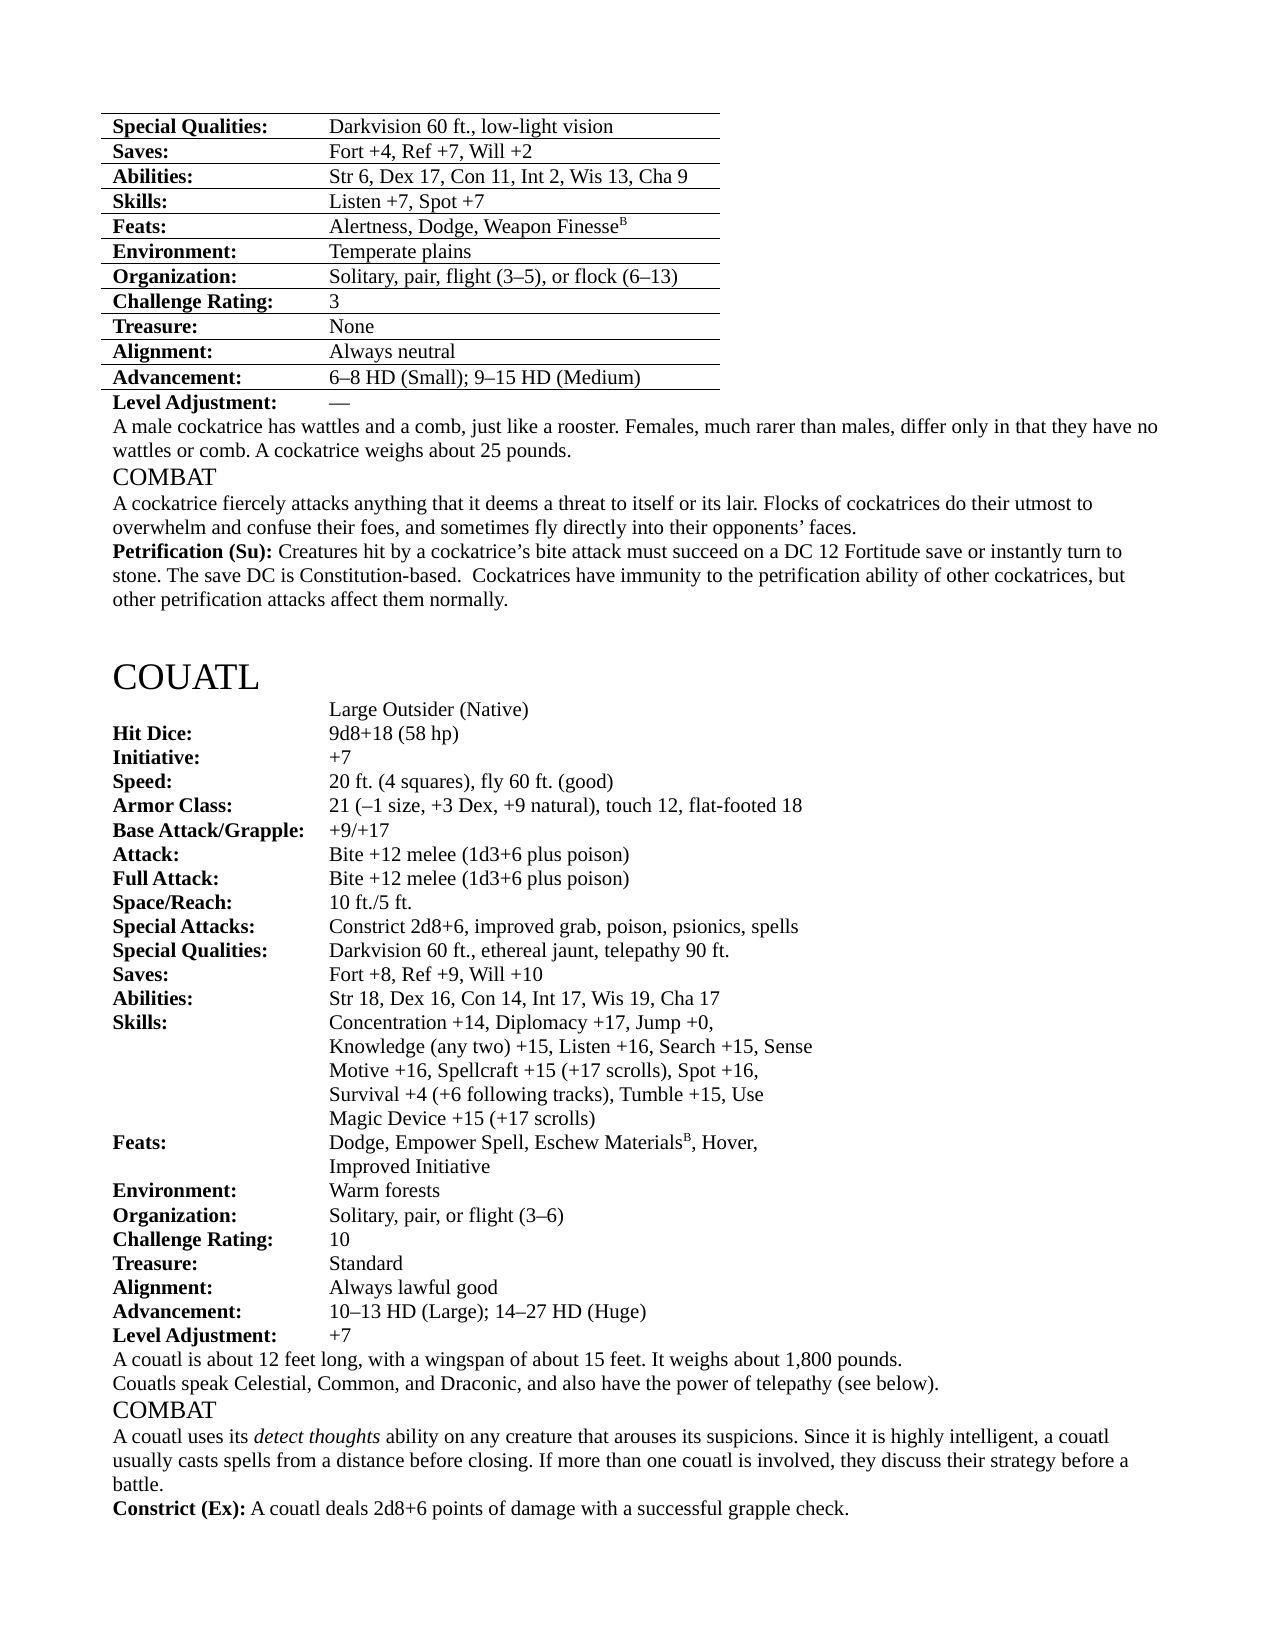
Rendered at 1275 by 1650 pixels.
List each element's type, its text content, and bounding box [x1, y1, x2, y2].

table_cell Challenge Rating: [101, 289, 318, 313]
text Constrict (Ex): A couatl deals 2d8+6 points of damage with a successful grapple check. [112, 1496, 1162, 1520]
table_header Large Outsider (Native) [318, 697, 825, 721]
text COUATL [112, 654, 1162, 697]
table_cell Special Qualities: [101, 114, 318, 138]
table_cell +9/+17 [318, 818, 825, 842]
table_cell Armor Class: [101, 794, 318, 817]
table_cell Saves: [101, 962, 318, 986]
text Petrification (Su): Creatures hit by a cockatrice’s bite attack must succeed on a DC 12 Fortitude save or instantly turn to stone. The save DC is Constitution-based. Cockatrices have immunity to the petrification ability of other cockatrices, but other petrification attacks affect them normally. [112, 539, 1162, 611]
table_cell 21 (–1 size, +3 Dex, +9 natural), touch 12, flat-footed 18 [318, 794, 825, 817]
table_cell Saves: [101, 139, 318, 163]
table_cell Bite +12 melee (1d3+6 plus poison) [318, 842, 825, 866]
text A couatl is about 12 feet long, with a wingspan of about 15 feet. It weighs about 1,800 pounds. [112, 1347, 1162, 1371]
table_cell 20 ft. (4 squares), fly 60 ft. (good) [318, 769, 825, 793]
table_cell Abilities: [101, 986, 318, 1010]
table_cell Initiative: [101, 745, 318, 769]
table_cell +7 [318, 1323, 825, 1347]
text Couatls speak Celestial, Common, and Draconic, and also have the power of telepathy (see below). [112, 1371, 1162, 1395]
table_cell Alignment: [101, 340, 318, 363]
table_cell +7 [318, 745, 825, 769]
table_cell Advancement: [101, 1299, 318, 1323]
table_cell Str 6, Dex 17, Con 11, Int 2, Wis 13, Cha 9 [318, 164, 719, 188]
table_cell Attack: [101, 842, 318, 866]
table_cell 6–8 HD (Small); 9–15 HD (Medium) [318, 365, 719, 389]
table_cell 10–13 HD (Large); 14–27 HD (Huge) [318, 1299, 825, 1323]
table_cell Organization: [101, 264, 318, 288]
table_cell Challenge Rating: [101, 1227, 318, 1251]
table_cell Treasure: [101, 314, 318, 338]
text COMBAT [112, 462, 1162, 491]
table_cell 10 ft./5 ft. [318, 890, 825, 914]
table_header [101, 697, 318, 721]
table_cell Speed: [101, 769, 318, 793]
table_cell Abilities: [101, 164, 318, 188]
table_cell Special Qualities: [101, 938, 318, 962]
table_cell Level Adjustment: [101, 390, 318, 414]
table_cell Listen +7, Spot +7 [318, 189, 719, 213]
table_cell Alertness, Dodge, Weapon FinesseB [318, 214, 719, 238]
table_cell Darkvision 60 ft., ethereal jaunt, telepathy 90 ft. [318, 938, 825, 962]
table_cell Skills: [101, 1010, 318, 1130]
table_cell Solitary, pair, flight (3–5), or flock (6–13) [318, 264, 719, 288]
table_cell 9d8+18 (58 hp) [318, 721, 825, 745]
text A couatl uses its detect thoughts ability on any creature that arouses its suspicions. Since it is highly intelligent, a couatl usually casts spells from a distance before closing. If more than one couatl is involved, they discuss their strategy before a battle. [112, 1424, 1162, 1496]
table_cell Warm forests [318, 1179, 825, 1202]
table_cell — [318, 390, 719, 414]
table_cell Concentration +14, Diplomacy +17, Jump +0, Knowledge (any two) +15, Listen +16, Search +15, Sense Motive +16, Spellcraft +15 (+17 scrolls), Spot +16, Survival +4 (+6 following tracks), Tumble +15, Use Magic Device +15 (+17 scrolls) [318, 1010, 825, 1130]
table_cell Space/Reach: [101, 890, 318, 914]
table_cell Fort +4, Ref +7, Will +2 [318, 139, 719, 163]
table_cell Environment: [101, 1179, 318, 1202]
table_cell Feats: [101, 1130, 318, 1178]
table_cell Always neutral [318, 340, 719, 363]
text A male cockatrice has wattles and a comb, just like a rooster. Females, much rarer than males, differ only in that they have no wattles or comb. A cockatrice weighs about 25 pounds. [112, 414, 1162, 462]
table_cell Alignment: [101, 1275, 318, 1299]
table_cell Always lawful good [318, 1275, 825, 1299]
table_cell 3 [318, 289, 719, 313]
text A cockatrice fiercely attacks anything that it deems a threat to itself or its lair. Flocks of cockatrices do their utmost to overwhelm and confuse their foes, and sometimes fly directly into their opponents’ faces. [112, 491, 1162, 539]
table_cell Standard [318, 1251, 825, 1275]
table_cell Fort +8, Ref +9, Will +10 [318, 962, 825, 986]
text COMBAT [112, 1395, 1162, 1424]
table_cell Darkvision 60 ft., low-light vision [318, 114, 719, 138]
table_cell Feats: [101, 214, 318, 238]
table_cell Temperate plains [318, 239, 719, 263]
table_cell 10 [318, 1227, 825, 1251]
table_cell Dodge, Empower Spell, Eschew MaterialsB, Hover, Improved Initiative [318, 1130, 825, 1178]
table_cell Environment: [101, 239, 318, 263]
table_cell Constrict 2d8+6, improved grab, poison, psionics, spells [318, 914, 825, 938]
table_cell Solitary, pair, or flight (3–6) [318, 1203, 825, 1227]
table_cell Str 18, Dex 16, Con 14, Int 17, Wis 19, Cha 17 [318, 986, 825, 1010]
table_cell Advancement: [101, 365, 318, 389]
table_cell Base Attack/Grapple: [101, 818, 318, 842]
table_cell Full Attack: [101, 866, 318, 890]
table_cell Level Adjustment: [101, 1323, 318, 1347]
table_cell Bite +12 melee (1d3+6 plus poison) [318, 866, 825, 890]
table_cell None [318, 314, 719, 338]
table_cell Skills: [101, 189, 318, 213]
table_cell Organization: [101, 1203, 318, 1227]
table_cell Special Attacks: [101, 914, 318, 938]
table_cell Treasure: [101, 1251, 318, 1275]
table_cell Hit Dice: [101, 721, 318, 745]
